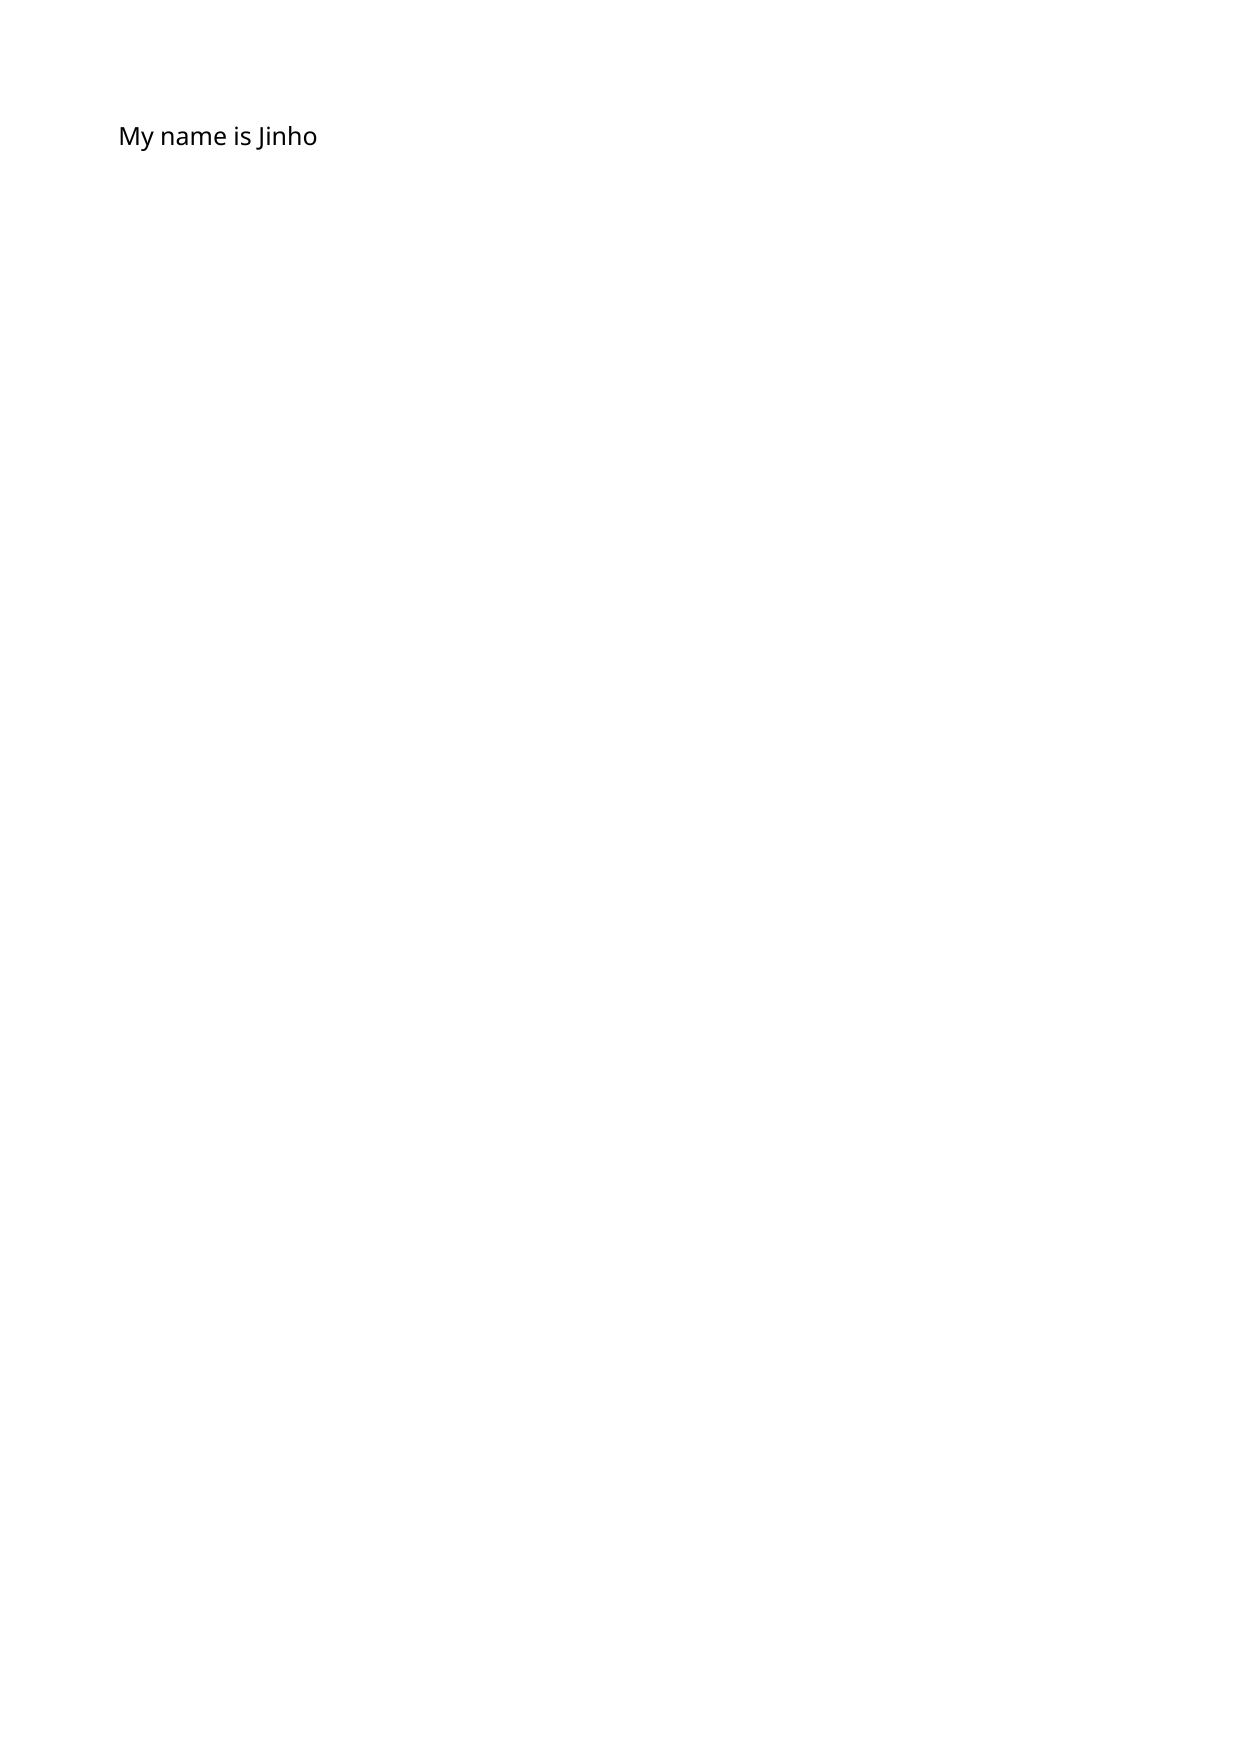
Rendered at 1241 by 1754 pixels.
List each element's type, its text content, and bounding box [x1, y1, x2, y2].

text My name is Jinho [118, 118, 1122, 152]
